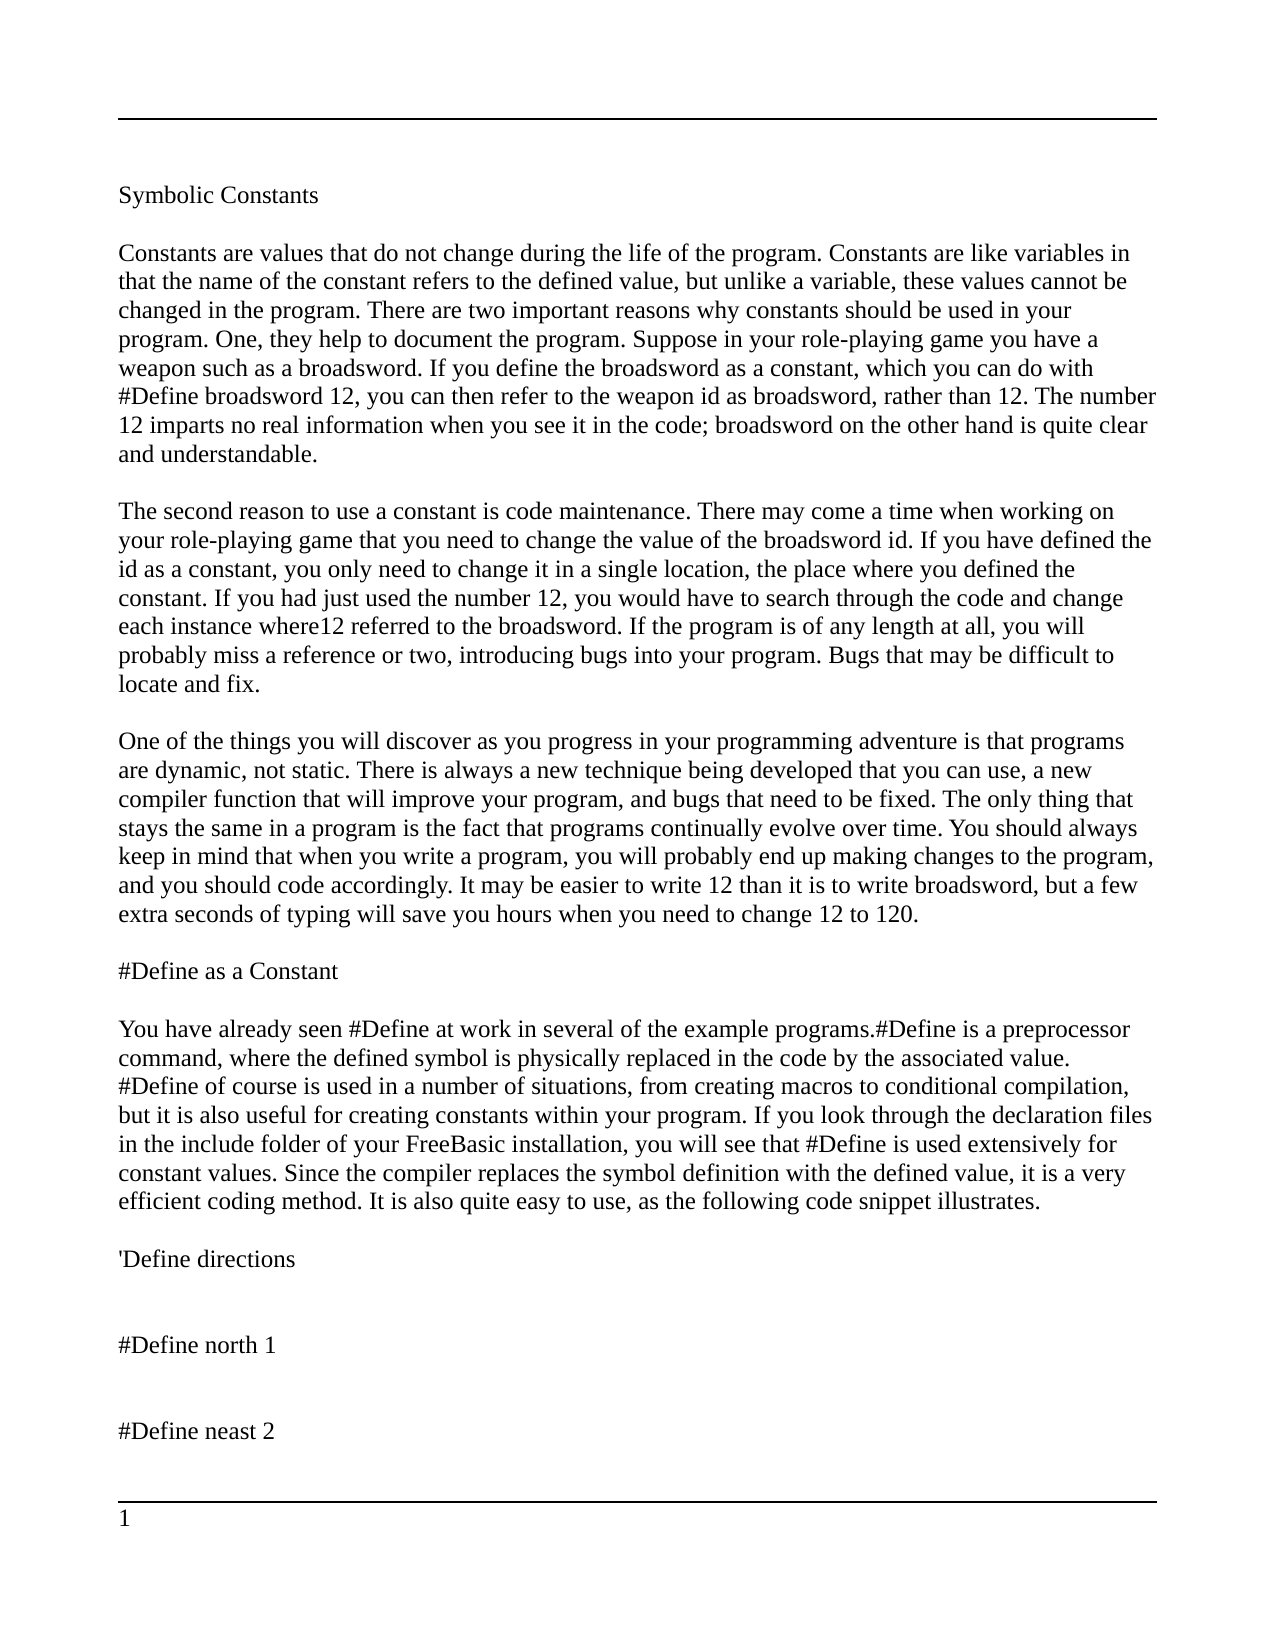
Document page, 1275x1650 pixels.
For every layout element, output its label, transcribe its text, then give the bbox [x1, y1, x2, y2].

text Symbolic Constants [118, 180, 1157, 209]
text The second reason to use a constant is code maintenance. There may come a time when working on your role-playing game that you need to change the value of the broadsword id. If you have defined the id as a constant, you only need to change it in a single location, the place where you defined the constant. If you had just used the number 12, you would have to search through the code and change each instance where12 referred to the broadsword. If the program is of any length at all, you will probably miss a reference or two, introducing bugs into your program. Bugs that may be difficult to locate and fix. [118, 496, 1157, 698]
text #Define neast 2 [118, 1416, 1157, 1445]
text You have already seen #Define at work in several of the example programs.#Define is a preprocessor command, where the defined symbol is physically replaced in the code by the associated value. #Define of course is used in a number of situations, from creating macros to conditional compilation, but it is also useful for creating constants within your program. If you look through the declaration files in the include folder of your FreeBasic installation, you will see that #Define is used extensively for constant values. Since the compiler replaces the symbol definition with the defined value, it is a very efficient coding method. It is also quite easy to use, as the following code snippet illustrates. [118, 1014, 1157, 1215]
text #Define as a Constant [118, 956, 1157, 985]
text Constants are values that do not change during the life of the program. Constants are like variables in that the name of the constant refers to the defined value, but unlike a variable, these values cannot be changed in the program. There are two important reasons why constants should be used in your program. One, they help to document the program. Suppose in your role-playing game you have a weapon such as a broadsword. If you define the broadsword as a constant, which you can do with #Define broadsword 12, you can then refer to the weapon id as broadsword, rather than 12. The number 12 imparts no real information when you see it in the code; broadsword on the other hand is quite clear and understandable. [118, 238, 1157, 468]
text 'Define directions [118, 1244, 1157, 1273]
text #Define north 1 [118, 1330, 1157, 1359]
text One of the things you will discover as you progress in your programming adventure is that programs are dynamic, not static. There is always a new technique being developed that you can use, a new compiler function that will improve your program, and bugs that need to be fixed. The only thing that stays the same in a program is the fact that programs continually evolve over time. You should always keep in mind that when you write a program, you will probably end up making changes to the program, and you should code accordingly. It may be easier to write 12 than it is to write broadsword, but a few extra seconds of typing will save you hours when you need to change 12 to 120. [118, 726, 1157, 928]
